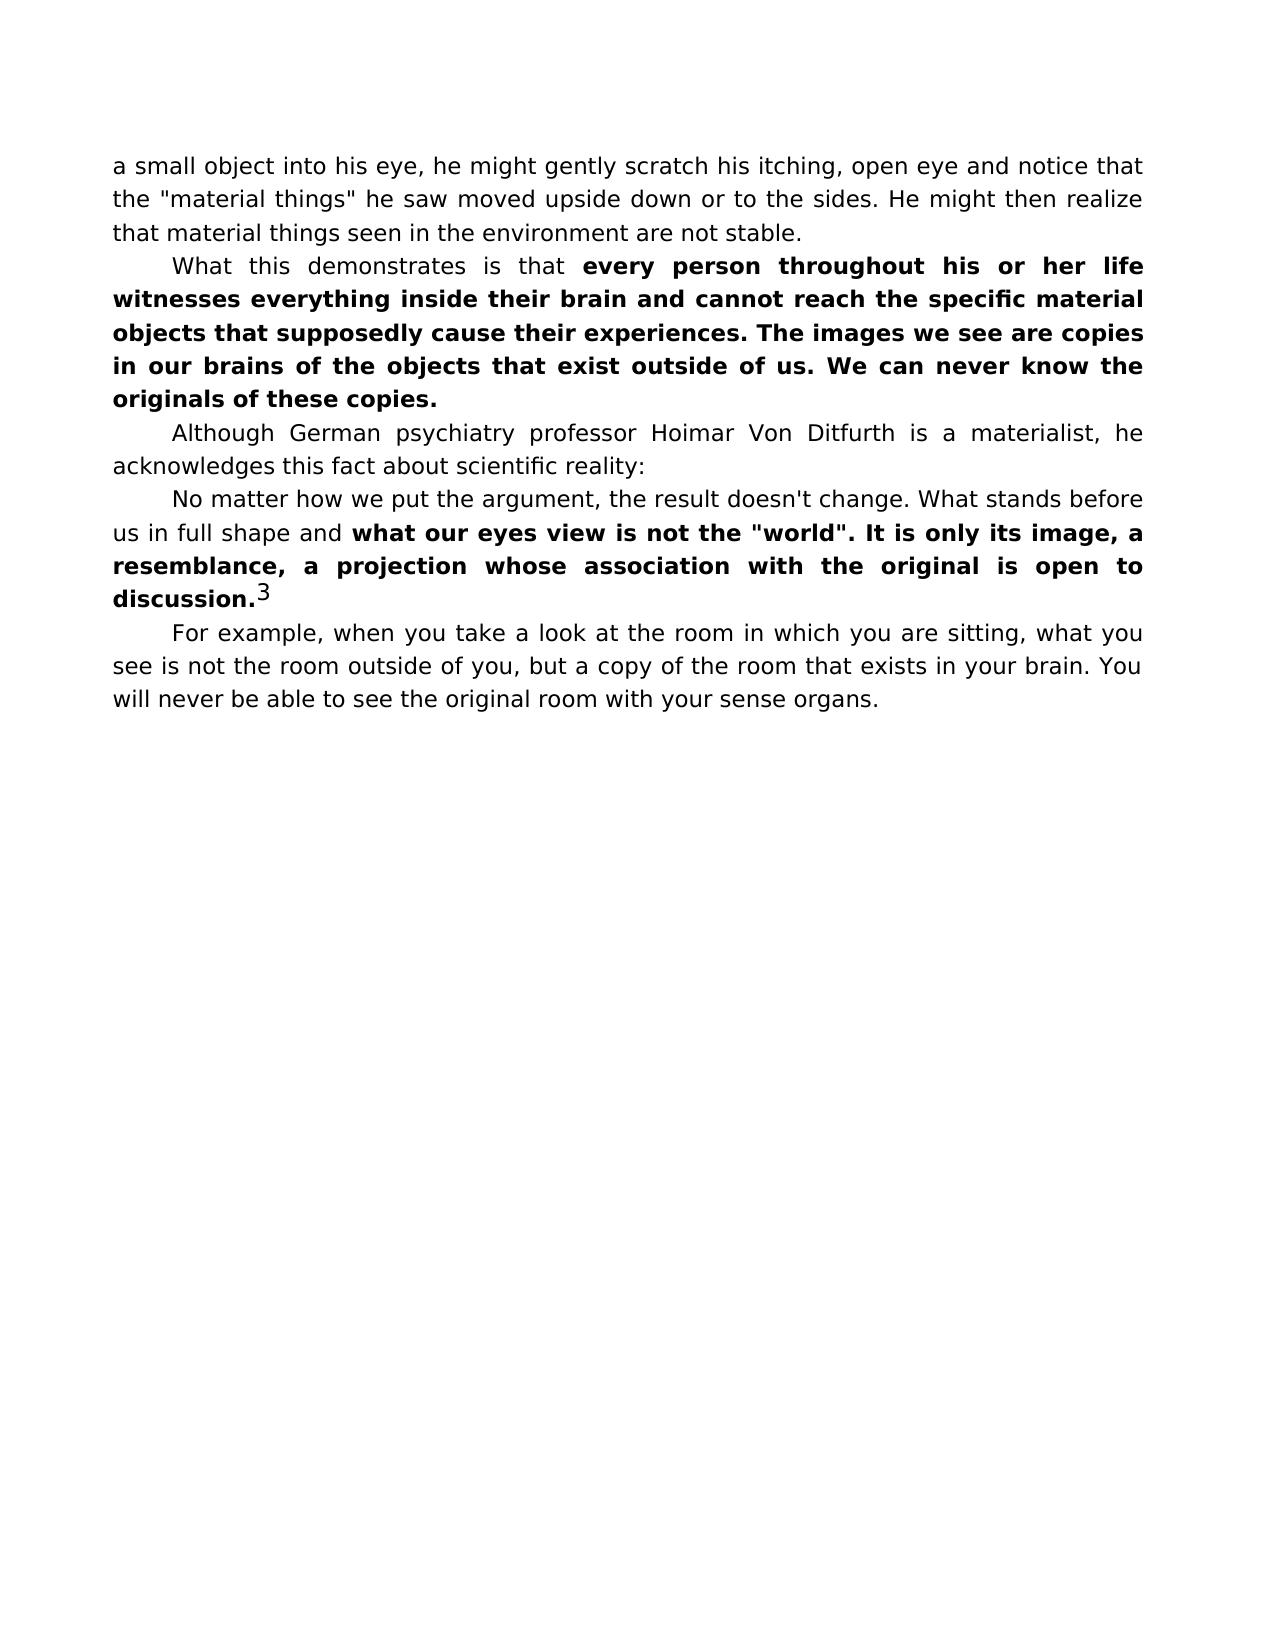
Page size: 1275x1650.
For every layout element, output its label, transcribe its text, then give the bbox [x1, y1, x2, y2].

text For example, when you take a look at the room in which you are sitting, what you see is not the room outside of you, but a copy of the room that exists in your brain. You will never be able to see the original room with your sense organs. [112, 614, 1145, 714]
text What this demonstrates is that every person throughout his or her life witnesses everything inside their brain and cannot reach the specific material objects that supposedly cause their experiences. The images we see are copies in our brains of the objects that exist outside of us. We can never know the originals of these copies. [112, 248, 1145, 414]
text No matter how we put the argument, the result doesn't change. What stands before us in full shape and what our eyes view is not the "world". It is only its image, a resemblance, a projection whose association with the original is open to discussion.3 [112, 481, 1145, 614]
text a small object into his eye, he might gently scratch his itching, open eye and notice that the "material things" he saw moved upside down or to the sides. He might then realize that material things seen in the environment are not stable. [112, 148, 1145, 248]
text Although German psychiatry professor Hoimar Von Ditfurth is a materialist, he acknowledges this fact about scientific reality: [112, 414, 1145, 481]
